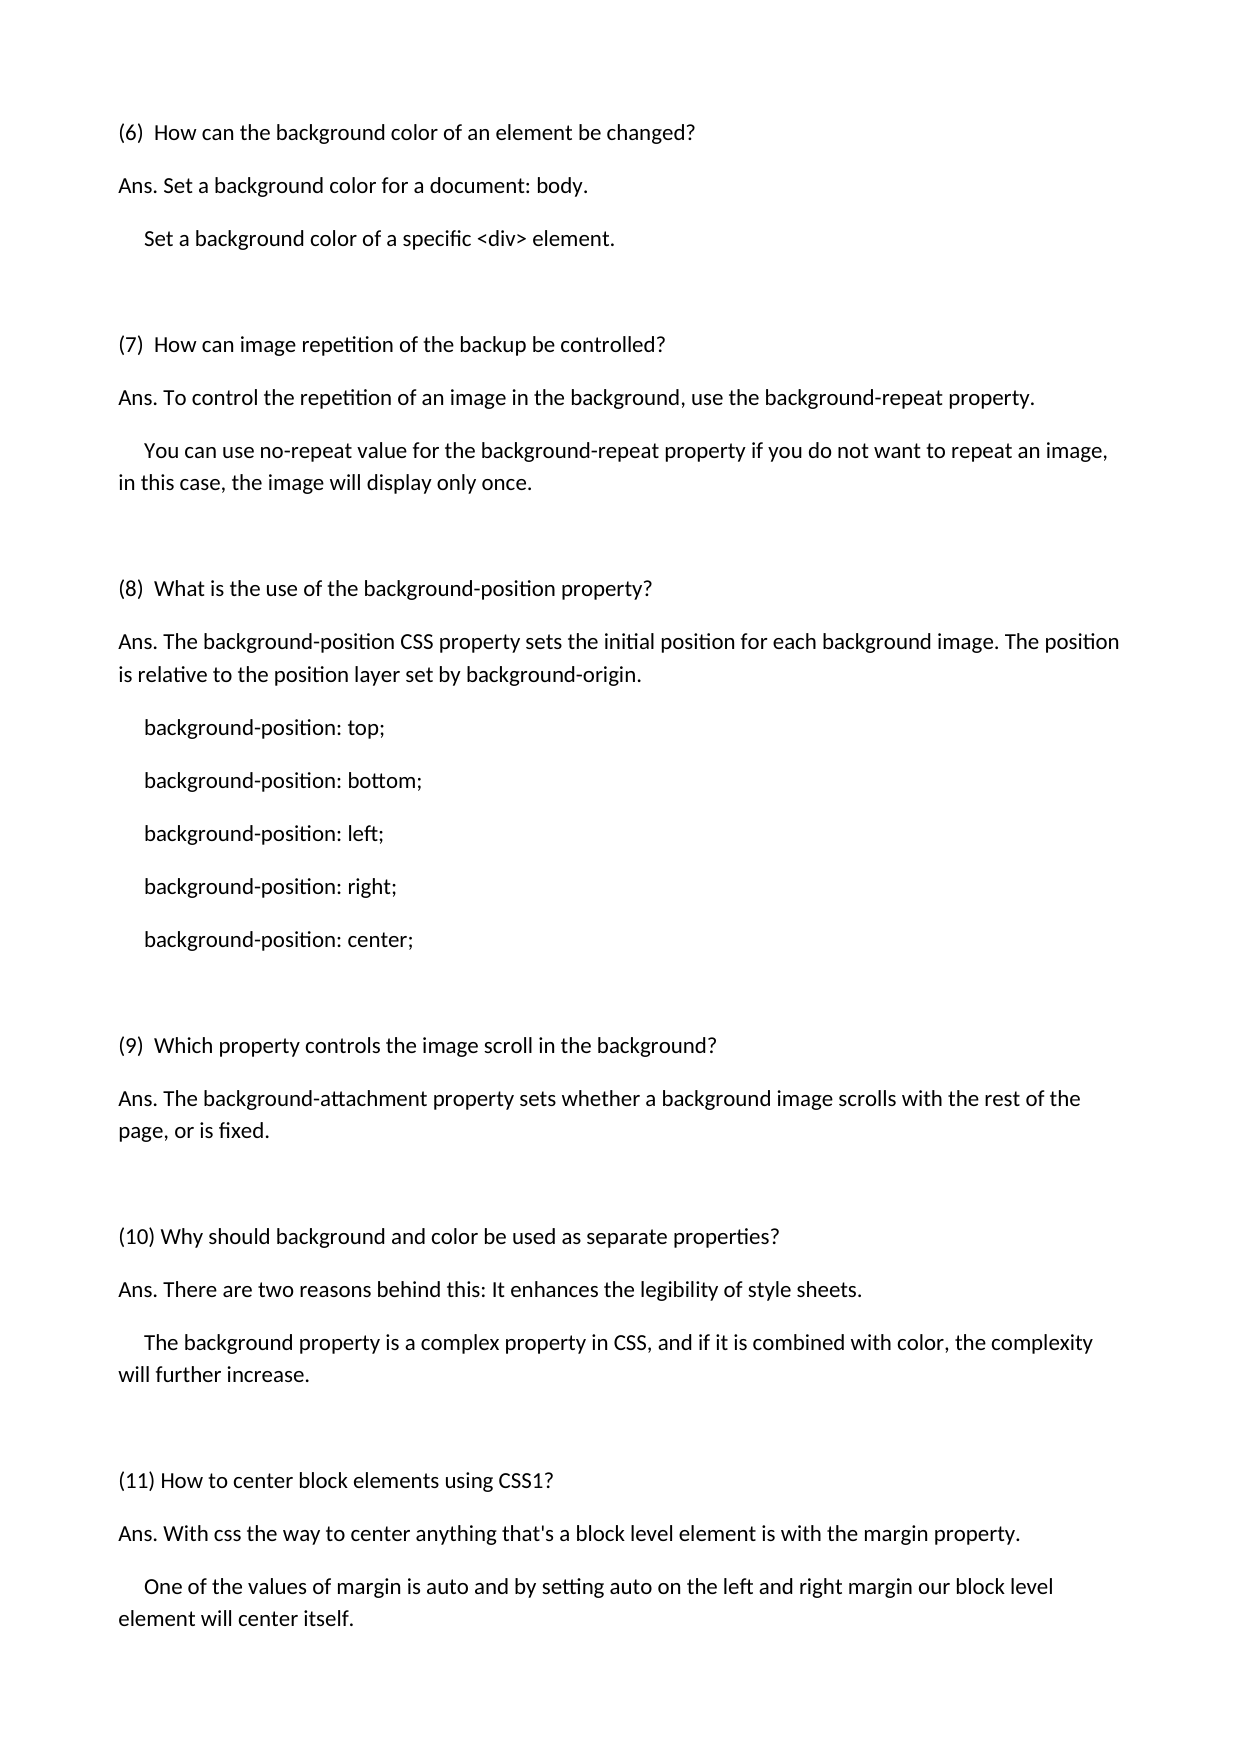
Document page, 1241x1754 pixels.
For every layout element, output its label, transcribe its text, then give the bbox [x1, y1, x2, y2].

text Ans. There are two reasons behind this: It enhances the legibility of style sheets. [118, 1275, 1122, 1303]
text One of the values of margin is auto and by setting auto on the left and right margin our block level element will center itself. [118, 1572, 1122, 1633]
text The background property is a complex property in CSS, and if it is combined with color, the complexity will further increase. [118, 1328, 1122, 1388]
text background-position: top; [118, 713, 1122, 741]
text Set a background color of a specific <div> element. [118, 224, 1122, 252]
text Ans. Set a background color for a document: body. [118, 171, 1122, 199]
text (8) What is the use of the background-position property? [118, 574, 1122, 602]
text You can use no-repeat value for the background-repeat property if you do not want to repeat an image, in this case, the image will display only once. [118, 436, 1122, 496]
text (11) How to center block elements using CSS1? [118, 1466, 1122, 1494]
text background-position: center; [118, 925, 1122, 953]
text (7) How can image repetition of the backup be controlled? [118, 330, 1122, 358]
text Ans. The background-attachment property sets whether a background image scrolls with the rest of the page, or is fixed. [118, 1084, 1122, 1144]
text (9) Which property controls the image scroll in the background? [118, 1031, 1122, 1059]
text Ans. With css the way to center anything that's a block level element is with the margin property. [118, 1519, 1122, 1547]
text (6) How can the background color of an element be changed? [118, 118, 1122, 146]
text (10) Why should background and color be used as separate properties? [118, 1222, 1122, 1250]
text background-position: left; [118, 819, 1122, 847]
text background-position: bottom; [118, 766, 1122, 794]
text background-position: right; [118, 872, 1122, 900]
text Ans. The background-position CSS property sets the initial position for each background image. The position is relative to the position layer set by background-origin. [118, 627, 1122, 688]
text Ans. To control the repetition of an image in the background, use the background-repeat property. [118, 383, 1122, 411]
